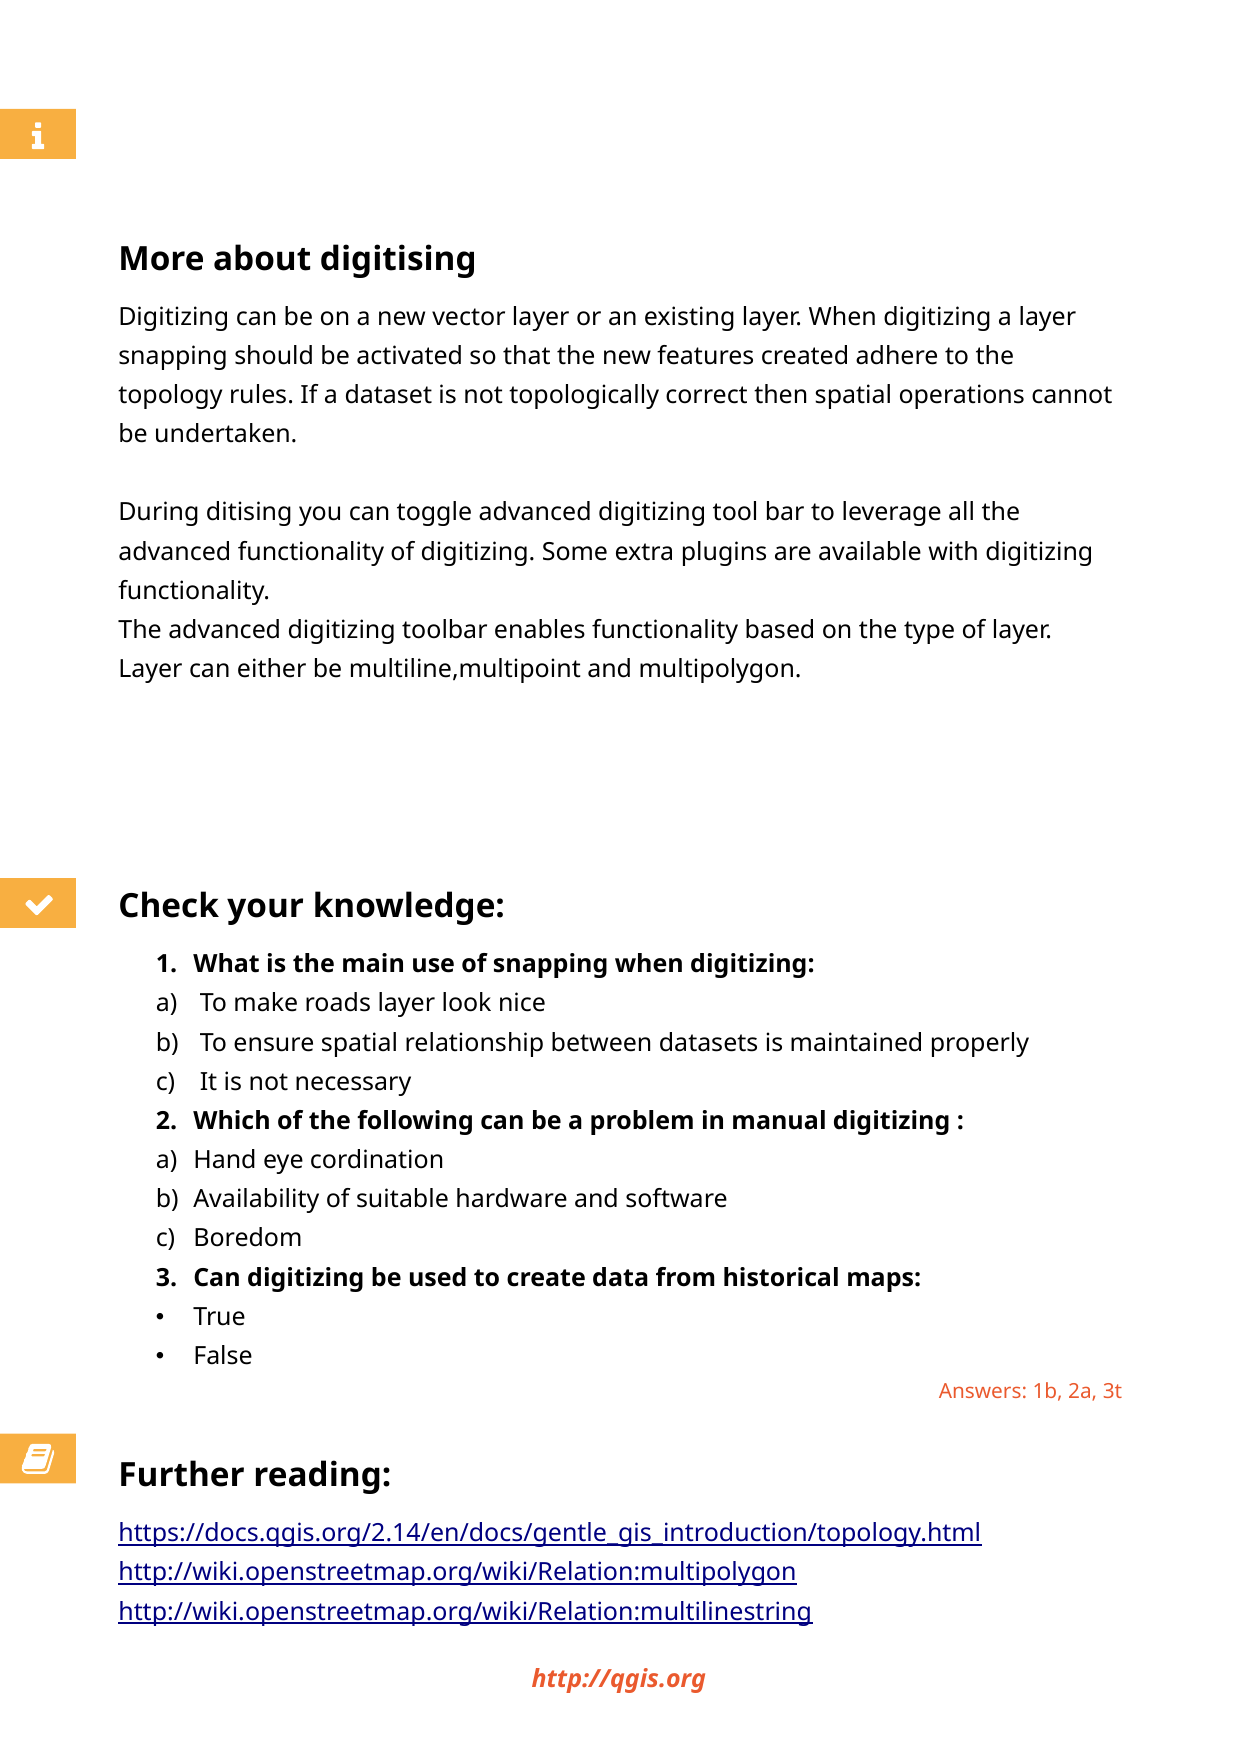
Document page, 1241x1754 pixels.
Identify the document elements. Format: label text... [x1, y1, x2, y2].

list To make roads layer look nice [156, 985, 1122, 1019]
subtitle Check your knowledge: [118, 882, 1122, 927]
list Hand eye cordination [156, 1142, 1122, 1176]
subtitle Further reading: [118, 1451, 1122, 1496]
text http://wiki.openstreetmap.org/wiki/Relation:multilinestring [118, 1593, 1122, 1627]
text https://docs.qgis.org/2.14/en/docs/gentle_gis_introduction/topology.html [118, 1515, 1122, 1549]
text Digitizing can be on a new vector layer or an existing layer. When digitizing a layer snapping should be activated so that the new features created adhere to the topology rules. If a dataset is not topologically correct then spatial operations cannot be undertaken. [118, 298, 1122, 450]
list True [156, 1298, 1122, 1332]
list Which of the following can be a problem in manual digitizing : [156, 1102, 1122, 1137]
text http://wiki.openstreetmap.org/wiki/Relation:multipolygon [118, 1554, 1122, 1588]
list Can digitizing be used to create data from historical maps: [156, 1259, 1122, 1293]
list Availability of suitable hardware and software [156, 1181, 1122, 1215]
subtitle More about digitising [118, 234, 1122, 280]
text The advanced digitizing toolbar enables functionality based on the type of layer. Layer can either be multiline,multipoint and multipolygon. [118, 612, 1122, 685]
list Boredom [156, 1220, 1122, 1254]
list To ensure spatial relationship between datasets is maintained properly [156, 1024, 1122, 1058]
text During ditising you can toggle advanced digitizing tool bar to leverage all the advanced functionality of digitizing. Some extra plugins are available with digitizing functionality. [118, 494, 1122, 606]
list False [156, 1337, 1122, 1372]
list It is not necessary [156, 1063, 1122, 1097]
text Answers: 1b, 2a, 3t [118, 1377, 1122, 1405]
list What is the main use of snapping when digitizing: [156, 946, 1122, 980]
